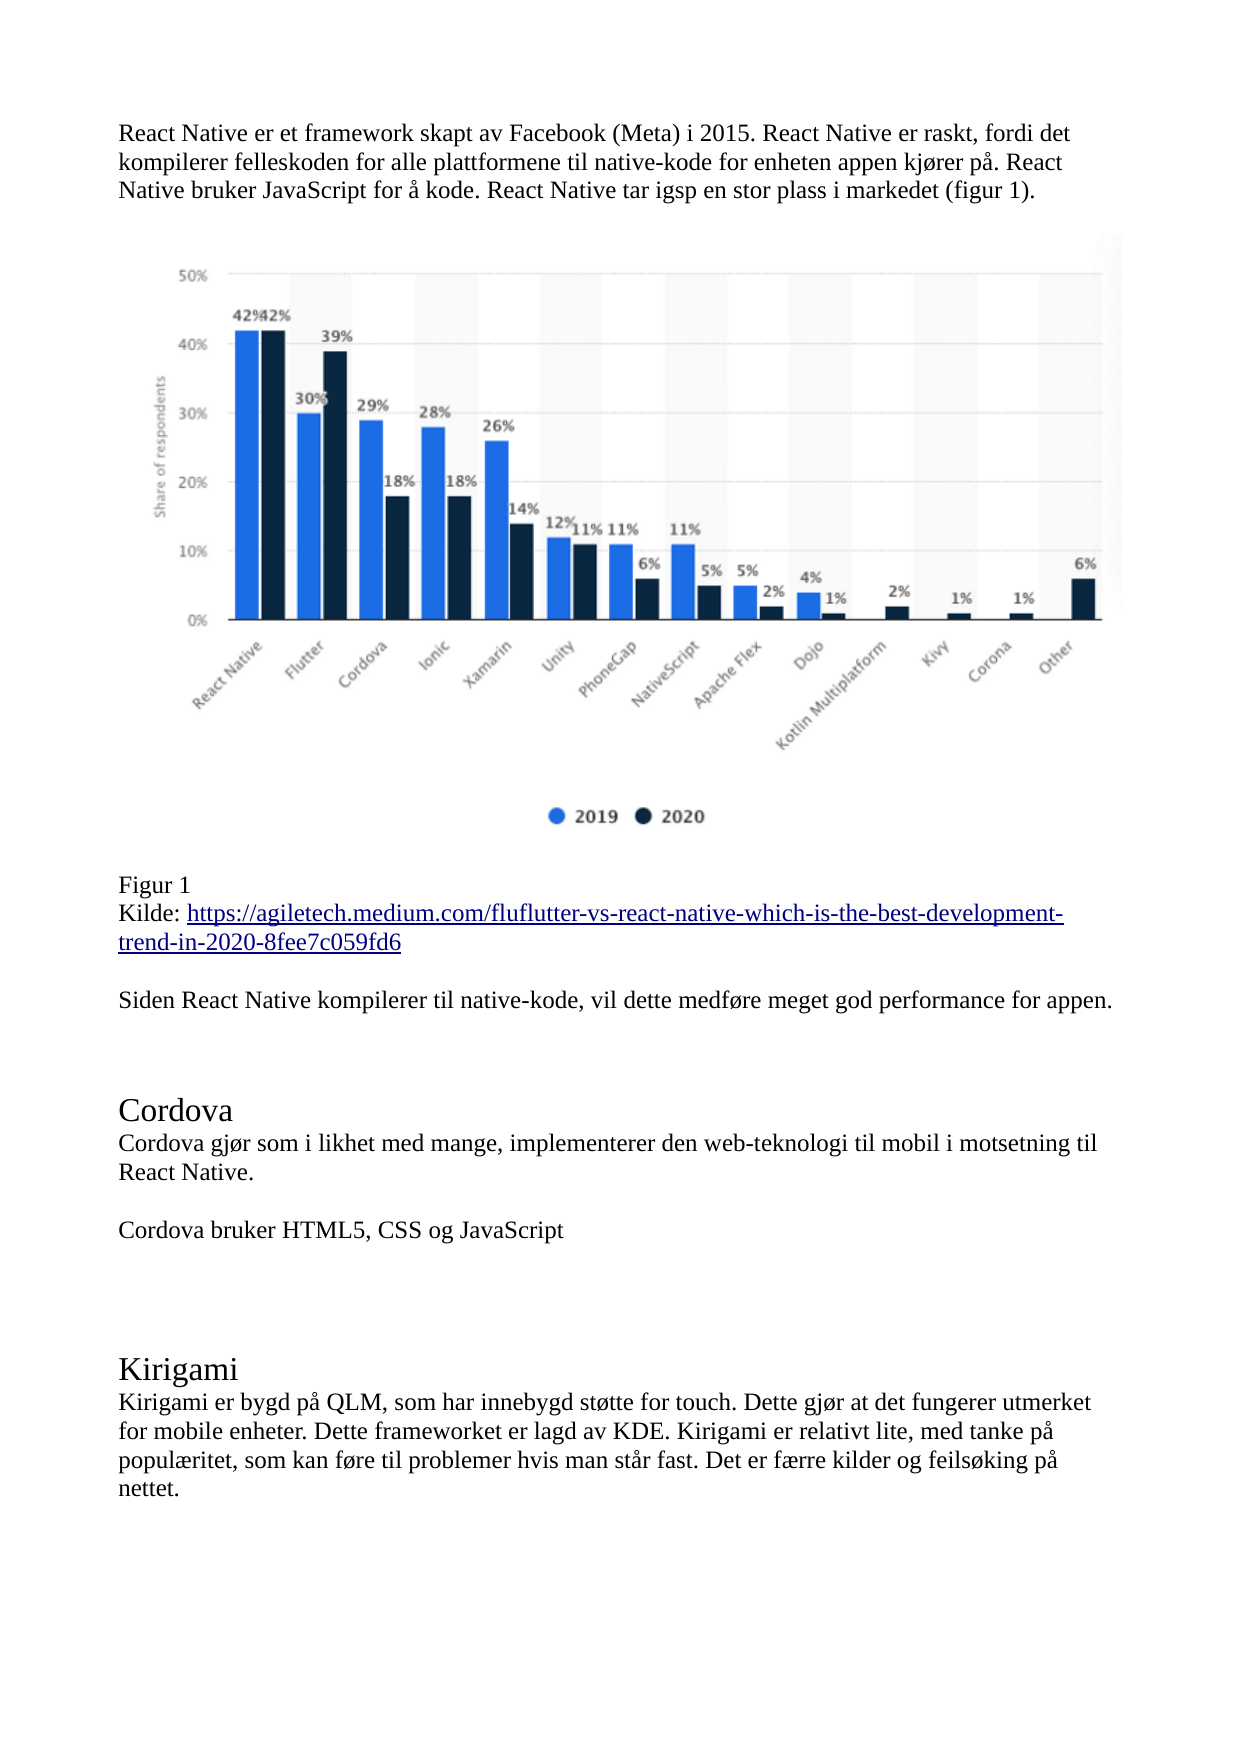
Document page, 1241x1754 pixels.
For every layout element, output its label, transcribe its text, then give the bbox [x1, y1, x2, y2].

text Kirigami [118, 1349, 1122, 1387]
text Kirigami er bygd på QLM, som har innebygd støtte for touch. Dette gjør at det fungerer utmerket for mobile enheter. Dette frameworket er lagd av KDE. Kirigami er relativt lite, med tanke på populæritet, som kan føre til problemer hvis man står fast. Det er færre kilder og feilsøking på nettet. [118, 1387, 1122, 1502]
text Cordova gjør som i likhet med mange, implementerer den web-teknologi til mobil i motsetning til React Native. [118, 1128, 1122, 1186]
picture [118, 233, 1123, 841]
text Siden React Native kompilerer til native-kode, vil dette medføre meget god performance for appen. [118, 985, 1122, 1013]
text Figur 1 [118, 870, 1122, 898]
text Cordova bruker HTML5, CSS og JavaScript [118, 1215, 1122, 1243]
text Cordova [118, 1090, 1122, 1128]
text React Native er et framework skapt av Facebook (Meta) i 2015. React Native er raskt, fordi det kompilerer felleskoden for alle plattformene til native-kode for enheten appen kjører på. React Native bruker JavaScript for å kode. React Native tar igsp en stor plass i markedet (figur 1). [118, 118, 1122, 204]
text Kilde: https://agiletech.medium.com/fluflutter-vs-react-native-which-is-the-best-development-trend-in-2020-8fee7c059fd6 [118, 898, 1122, 956]
